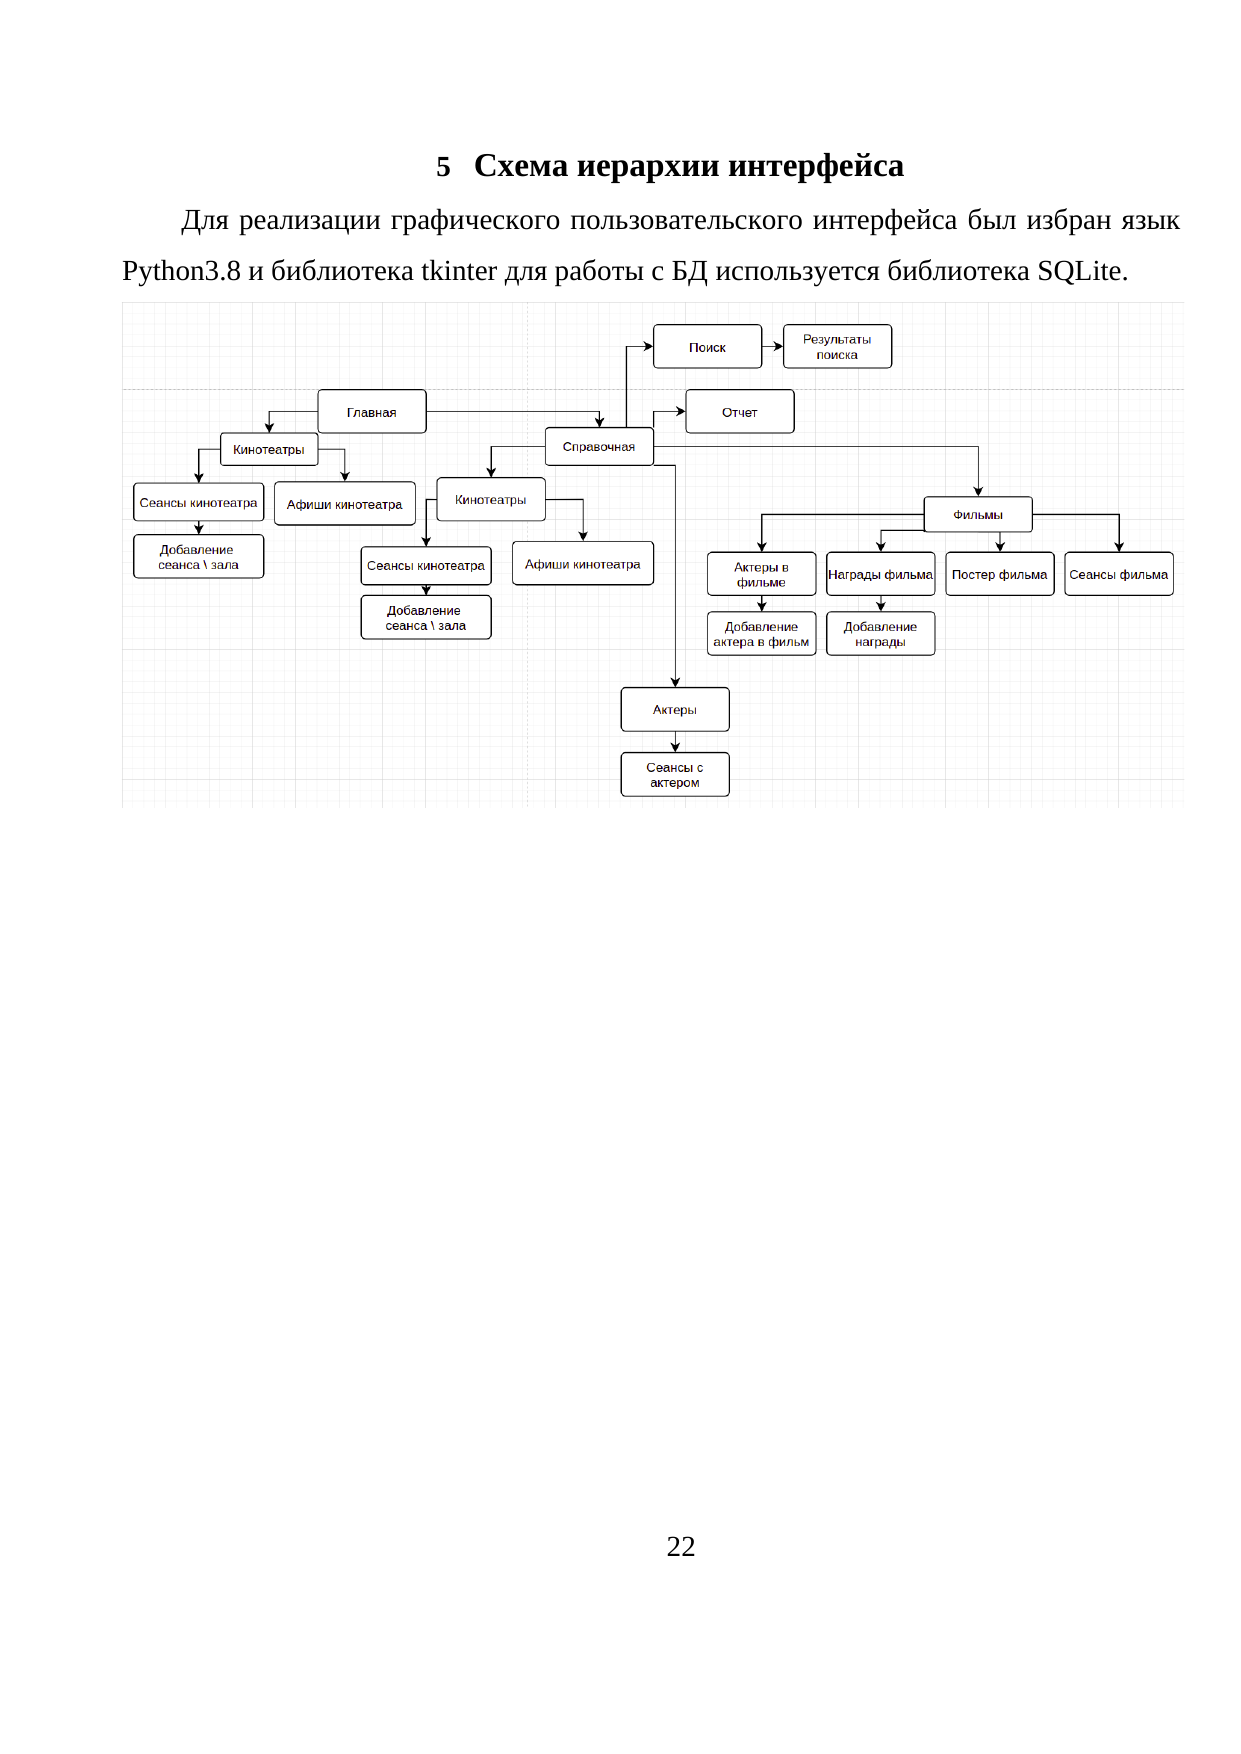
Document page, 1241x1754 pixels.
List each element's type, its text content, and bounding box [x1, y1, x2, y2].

subtitle Схема иерархии интерфейса [159, 145, 1181, 183]
picture [121, 302, 1185, 808]
text Для реализации графического пользовательского интерфейса был избран язык Python3.8 и библиотека tkinter для работы с БД используется библиотека SQLite. [122, 202, 1181, 286]
